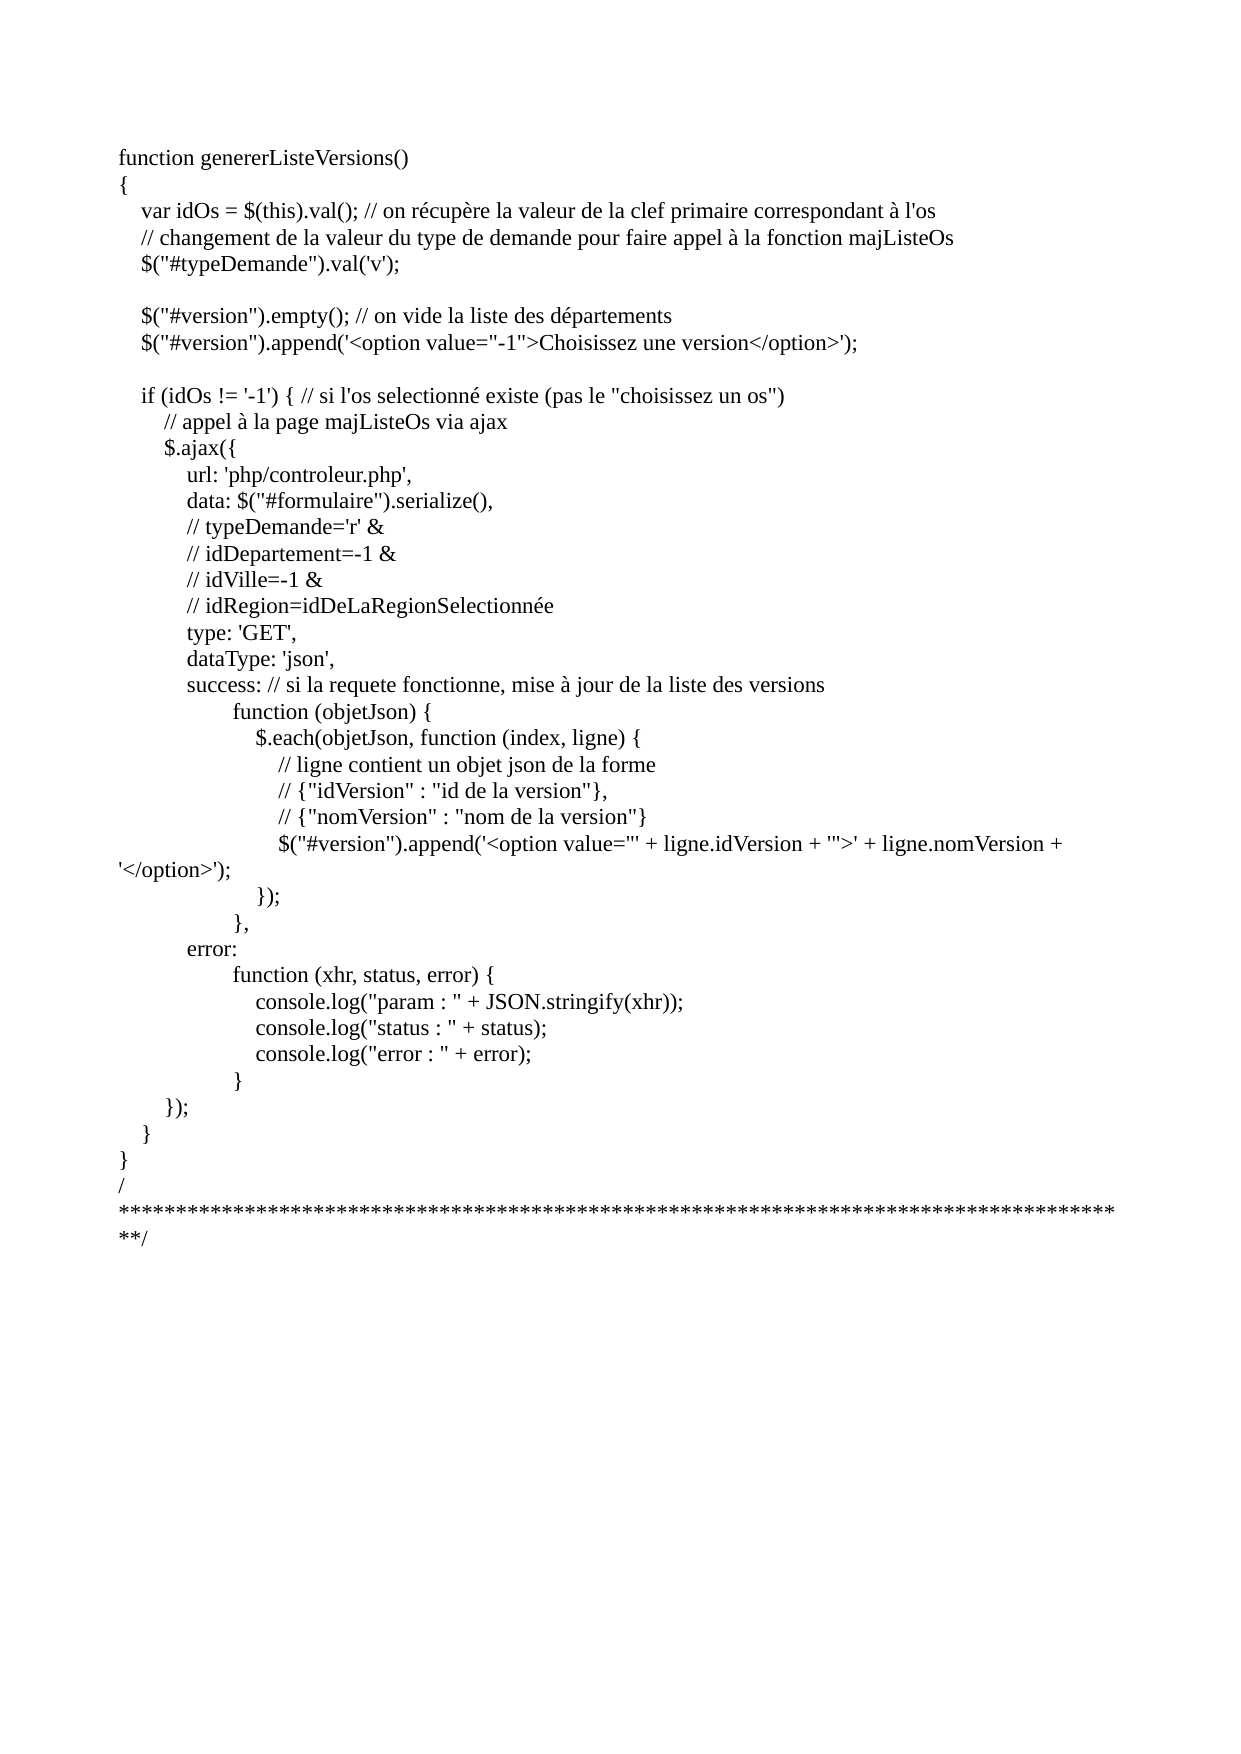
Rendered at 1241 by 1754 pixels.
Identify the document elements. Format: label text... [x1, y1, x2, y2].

text console.log("error : " + error); [118, 1041, 1122, 1067]
text dataType: 'json', [118, 645, 1122, 672]
text function (xhr, status, error) { [118, 961, 1122, 988]
text }, [118, 909, 1122, 935]
text } [118, 1067, 1122, 1093]
text // ligne contient un objet json de la forme [118, 751, 1122, 777]
text var idOs = $(this).val(); // on récupère la valeur de la clef primaire correspondant à l'os [118, 197, 1122, 223]
text // typeDemande='r' & [118, 513, 1122, 540]
text // idRegion=idDeLaRegionSelectionnée [118, 592, 1122, 619]
text // {"idVersion" : "id de la version"}, [118, 777, 1122, 803]
text } [118, 1119, 1122, 1146]
text $("#typeDemande").val('v'); [118, 250, 1122, 276]
text $.each(objetJson, function (index, ligne) { [118, 724, 1122, 751]
text data: $("#formulaire").serialize(), [118, 487, 1122, 513]
text // appel à la page majListeOs via ajax [118, 408, 1122, 434]
text console.log("status : " + status); [118, 1014, 1122, 1041]
text if (idOs != '-1') { // si l'os selectionné existe (pas le "choisissez un os") [118, 382, 1122, 408]
text success: // si la requete fonctionne, mise à jour de la liste des versions [118, 672, 1122, 698]
text error: [118, 935, 1122, 961]
text function (objetJson) { [118, 698, 1122, 724]
text // idDepartement=-1 & [118, 540, 1122, 566]
text function genererListeVersions() [118, 144, 1122, 171]
text }); [118, 1093, 1122, 1119]
text $.ajax({ [118, 434, 1122, 461]
text type: 'GET', [118, 619, 1122, 645]
text // {"nomVersion" : "nom de la version"} [118, 803, 1122, 830]
text // idVille=-1 & [118, 566, 1122, 592]
text $("#version").empty(); // on vide la liste des départements [118, 303, 1122, 329]
text $("#version").append('<option value="-1">Choisissez une version</option>'); [118, 329, 1122, 355]
text } [118, 1146, 1122, 1172]
text /*****************************************************************************************/ [118, 1172, 1122, 1251]
text }); [118, 882, 1122, 909]
text $("#version").append('<option value="' + ligne.idVersion + '">' + ligne.nomVersion + '</option>'); [118, 830, 1122, 882]
text url: 'php/controleur.php', [118, 461, 1122, 487]
text console.log("param : " + JSON.stringify(xhr)); [118, 988, 1122, 1014]
text { [118, 171, 1122, 197]
text // changement de la valeur du type de demande pour faire appel à la fonction majListeOs [118, 223, 1122, 250]
